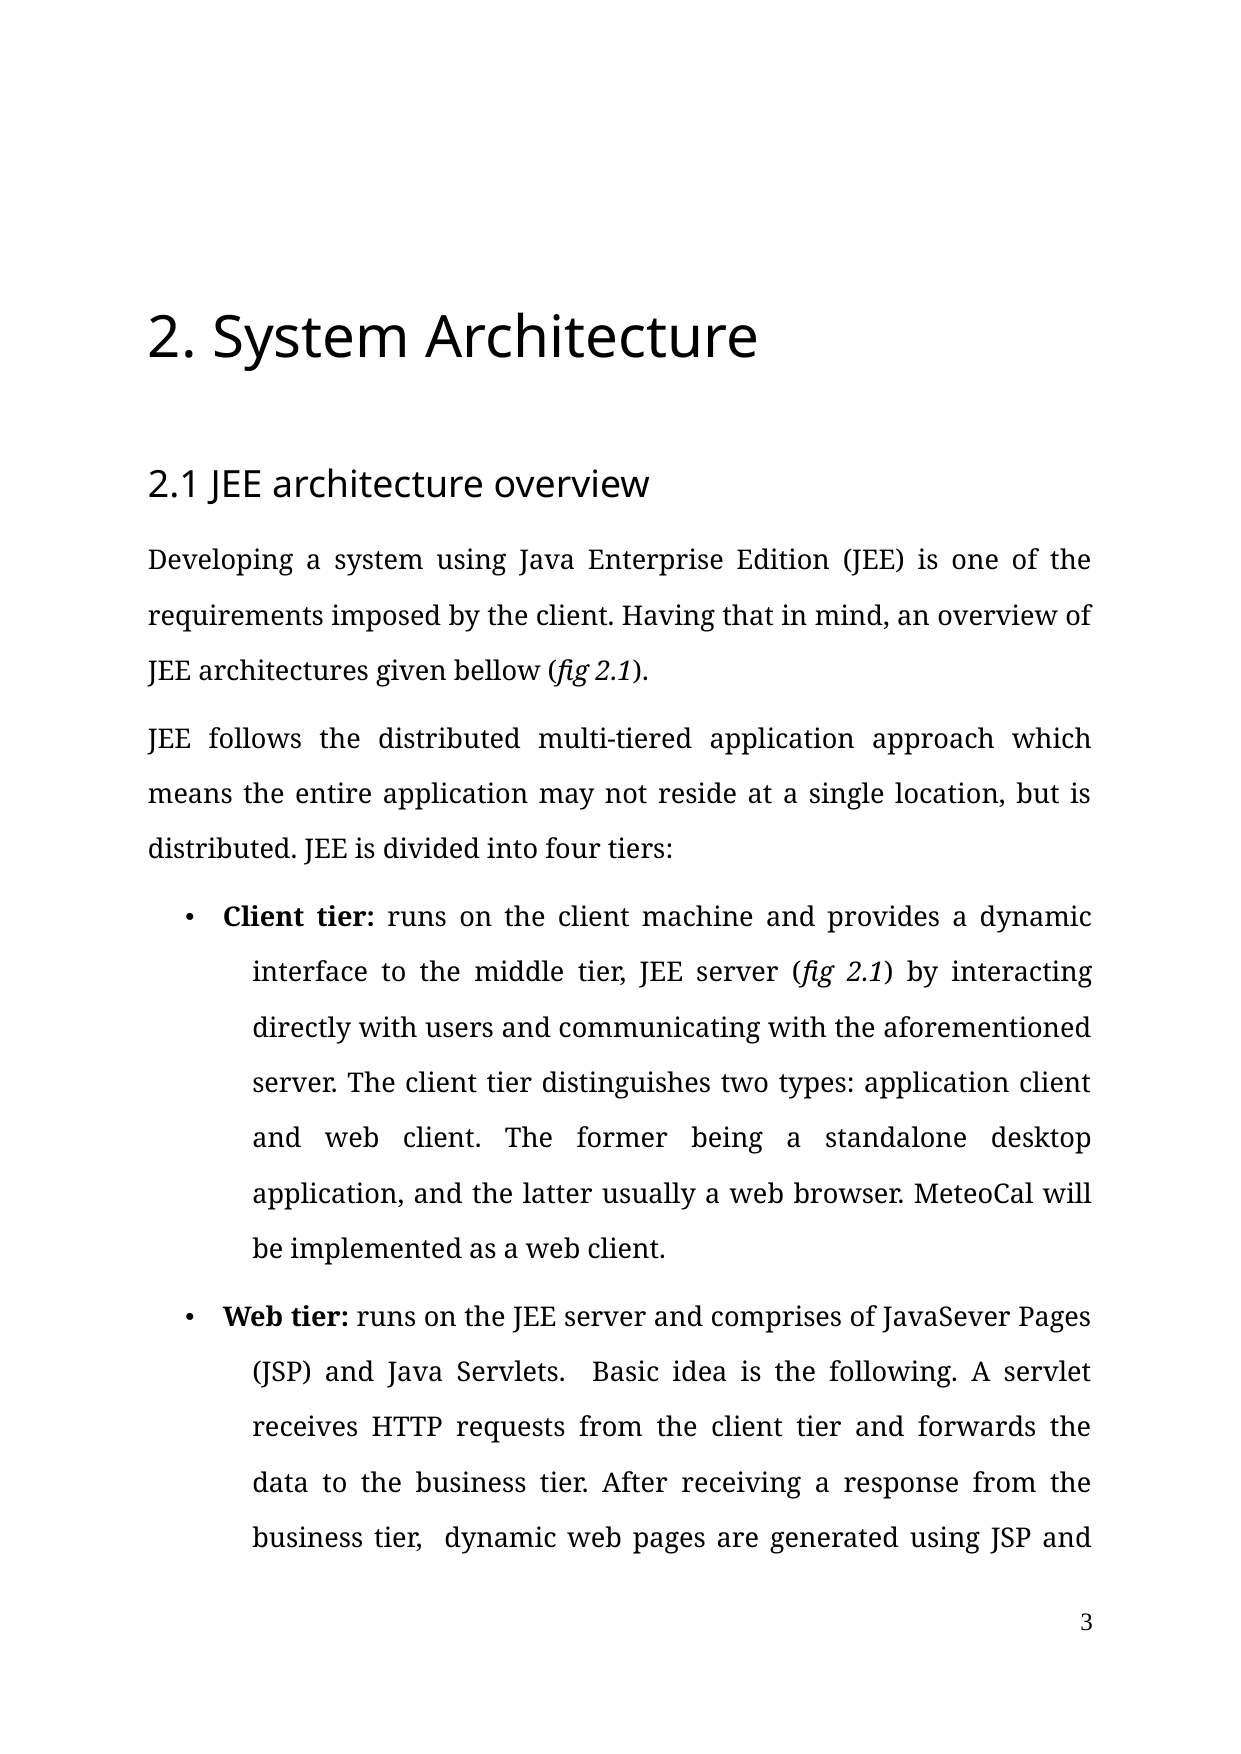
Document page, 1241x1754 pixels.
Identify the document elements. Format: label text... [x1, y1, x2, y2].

list Client tier: runs on the client machine and provides a dynamic interface to the middle tier, JEE server (fig 2.1) by interacting directly with users and communicating with the aforementioned server. The client tier distinguishes two types: application client and web client. The former being a standalone desktop application, and the latter usually a web browser. MeteoCal will be implemented as a web client. [185, 897, 1093, 1266]
list Web tier: runs on the JEE server and comprises of JavaSever Pages (JSP) and Java Servlets. Basic idea is the following. A servlet receives HTTP requests from the client tier and forwards the data to the business tier. After receiving a response from the business tier, dynamic web pages are generated using JSP and [185, 1297, 1093, 1555]
text Developing a system using Java Enterprise Edition (JEE) is one of the requirements imposed by the client. Having that in mind, an overview of JEE architectures given bellow (fig 2.1). [148, 541, 1093, 688]
subtitle 2. System Architecture [148, 295, 1093, 375]
subtitle 2.1 JEE architecture overview [148, 458, 1093, 509]
text JEE follows the distributed multi-tiered application approach which means the entire application may not reside at a single location, but is distributed. JEE is divided into four tiers: [148, 719, 1093, 867]
